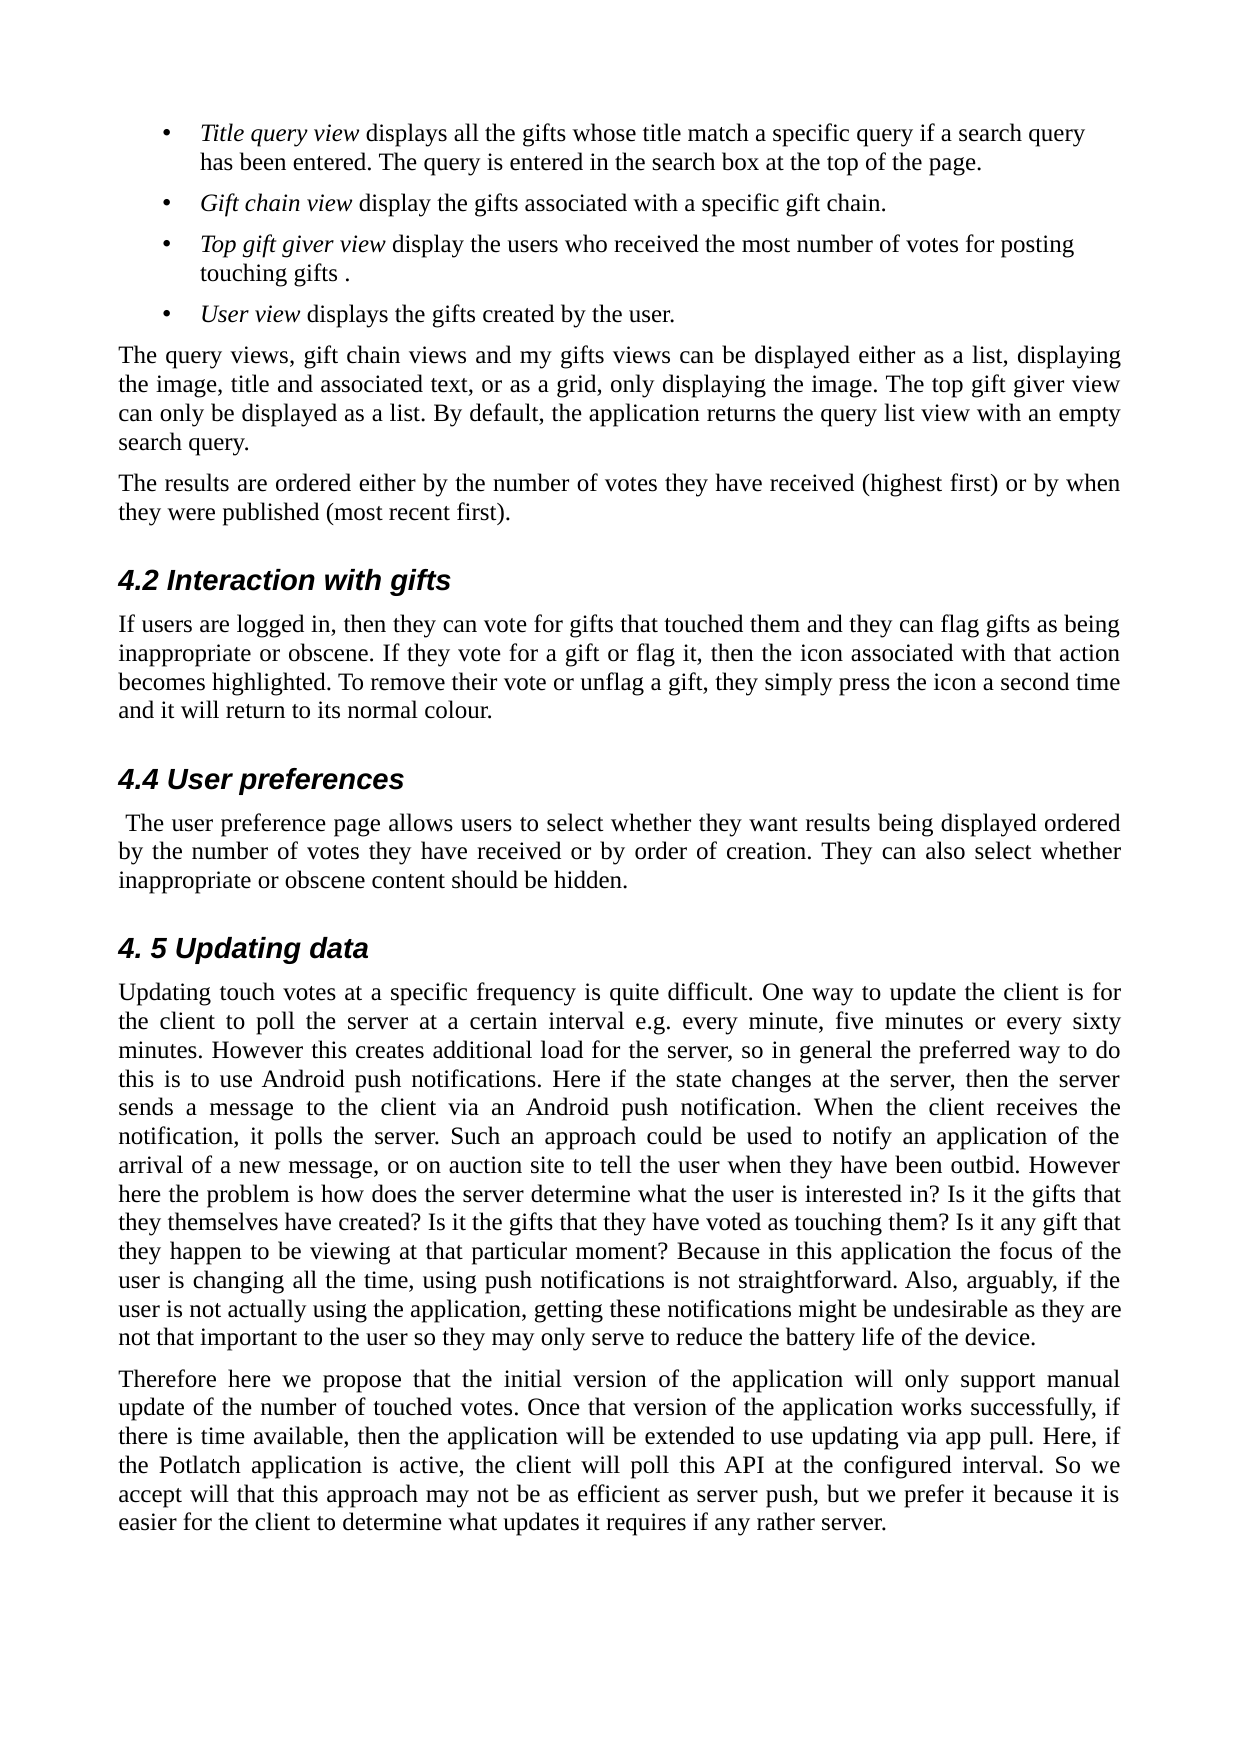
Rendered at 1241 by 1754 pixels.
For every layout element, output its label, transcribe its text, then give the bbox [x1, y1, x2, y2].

text The user preference page allows users to select whether they want results being displayed ordered by the number of votes they have received or by order of creation. They can also select whether inappropriate or obscene content should be hidden. [118, 808, 1122, 894]
list Gift chain view display the gifts associated with a specific gift chain. [162, 188, 1122, 217]
text Therefore here we propose that the initial version of the application will only support manual update of the number of touched votes. Once that version of the application works successfully, if there is time available, then the application will be extended to use updating via app pull. Here, if the Potlatch application is active, the client will poll this API at the configured interval. So we accept will that this approach may not be as efficient as server push, but we prefer it because it is easier for the client to determine what updates it requires if any rather server. [118, 1364, 1122, 1536]
subtitle 4.4 User preferences [118, 762, 1122, 795]
text The query views, gift chain views and my gifts views can be displayed either as a list, displaying the image, title and associated text, or as a grid, only displaying the image. The top gift giver view can only be displayed as a list. By default, the application returns the query list view with an empty search query. [118, 341, 1122, 456]
text If users are logged in, then they can vote for gifts that touched them and they can flag gifts as being inappropriate or obscene. If they vote for a gift or flag it, then the icon associated with that action becomes highlighted. To remove their vote or unflag a gift, they simply press the icon a second time and it will return to its normal colour. [118, 609, 1122, 724]
subtitle 4. 5 Updating data [118, 931, 1122, 965]
text The results are ordered either by the number of votes they have received (highest first) or by when they were published (most recent first). [118, 468, 1122, 526]
list Top gift giver view display the users who received the most number of votes for posting touching gifts . [162, 229, 1122, 287]
list User view displays the gifts created by the user. [162, 299, 1122, 328]
subtitle 4.2 Interaction with gifts [118, 563, 1122, 597]
list Title query view displays all the gifts whose title match a specific query if a search query has been entered. The query is entered in the search box at the top of the page. [162, 118, 1122, 176]
text Updating touch votes at a specific frequency is quite difficult. One way to update the client is for the client to poll the server at a certain interval e.g. every minute, five minutes or every sixty minutes. However this creates additional load for the server, so in general the preferred way to do this is to use Android push notifications. Here if the state changes at the server, then the server sends a message to the client via an Android push notification. When the client receives the notification, it polls the server. Such an approach could be used to notify an application of the arrival of a new message, or on auction site to tell the user when they have been outbid. However here the problem is how does the server determine what the user is interested in? Is it the gifts that they themselves have created? Is it the gifts that they have voted as touching them? Is it any gift that they happen to be viewing at that particular moment? Because in this application the focus of the user is changing all the time, using push notifications is not straightforward. Also, arguably, if the user is not actually using the application, getting these notifications might be undesirable as they are not that important to the user so they may only serve to reduce the battery life of the device. [118, 977, 1122, 1351]
